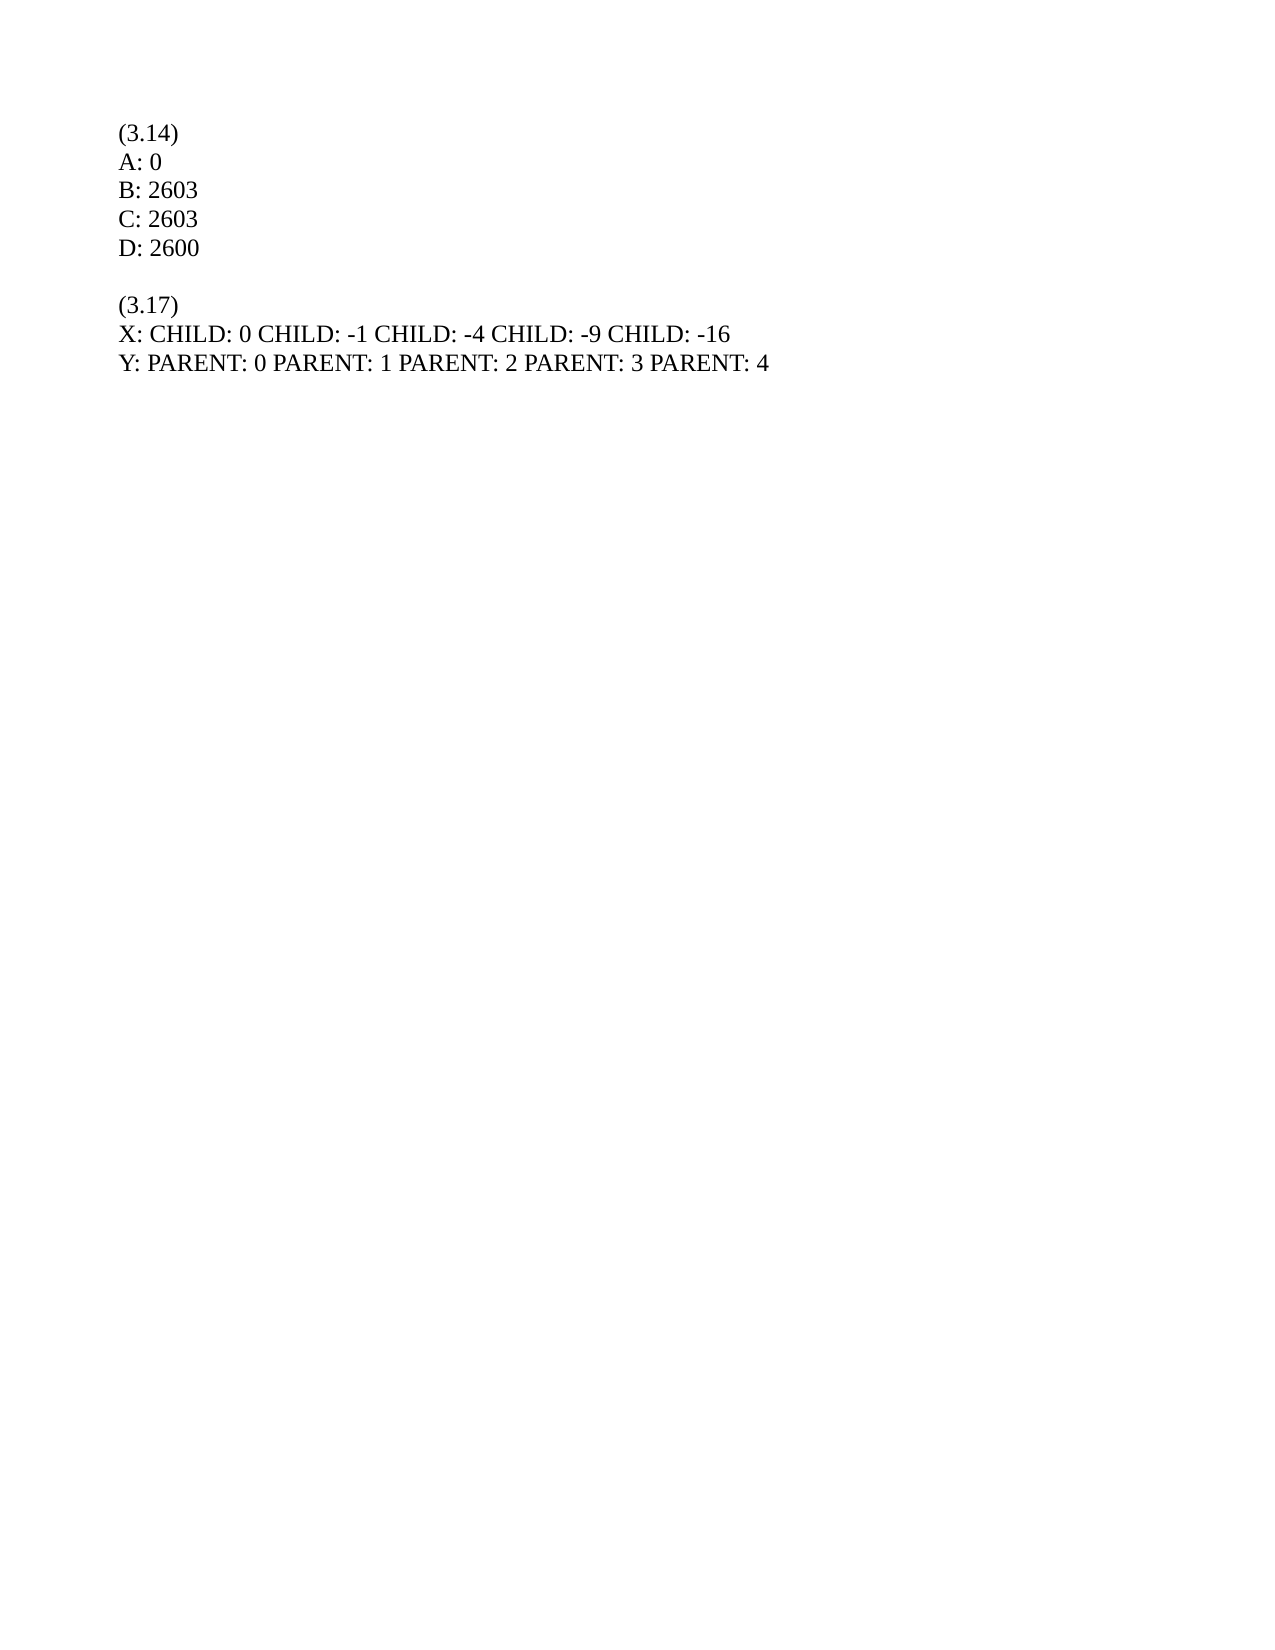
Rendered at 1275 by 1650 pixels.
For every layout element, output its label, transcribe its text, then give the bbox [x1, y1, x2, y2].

text C: 2603 [118, 204, 1157, 233]
text (3.17) [118, 291, 1157, 319]
text A: 0 [118, 147, 1157, 176]
text (3.14) [118, 118, 1157, 147]
text X: CHILD: 0 CHILD: -1 CHILD: -4 CHILD: -9 CHILD: -16 [118, 319, 1157, 348]
text D: 2600 [118, 233, 1157, 262]
text Y: PARENT: 0 PARENT: 1 PARENT: 2 PARENT: 3 PARENT: 4 [118, 348, 1157, 377]
text B: 2603 [118, 176, 1157, 204]
